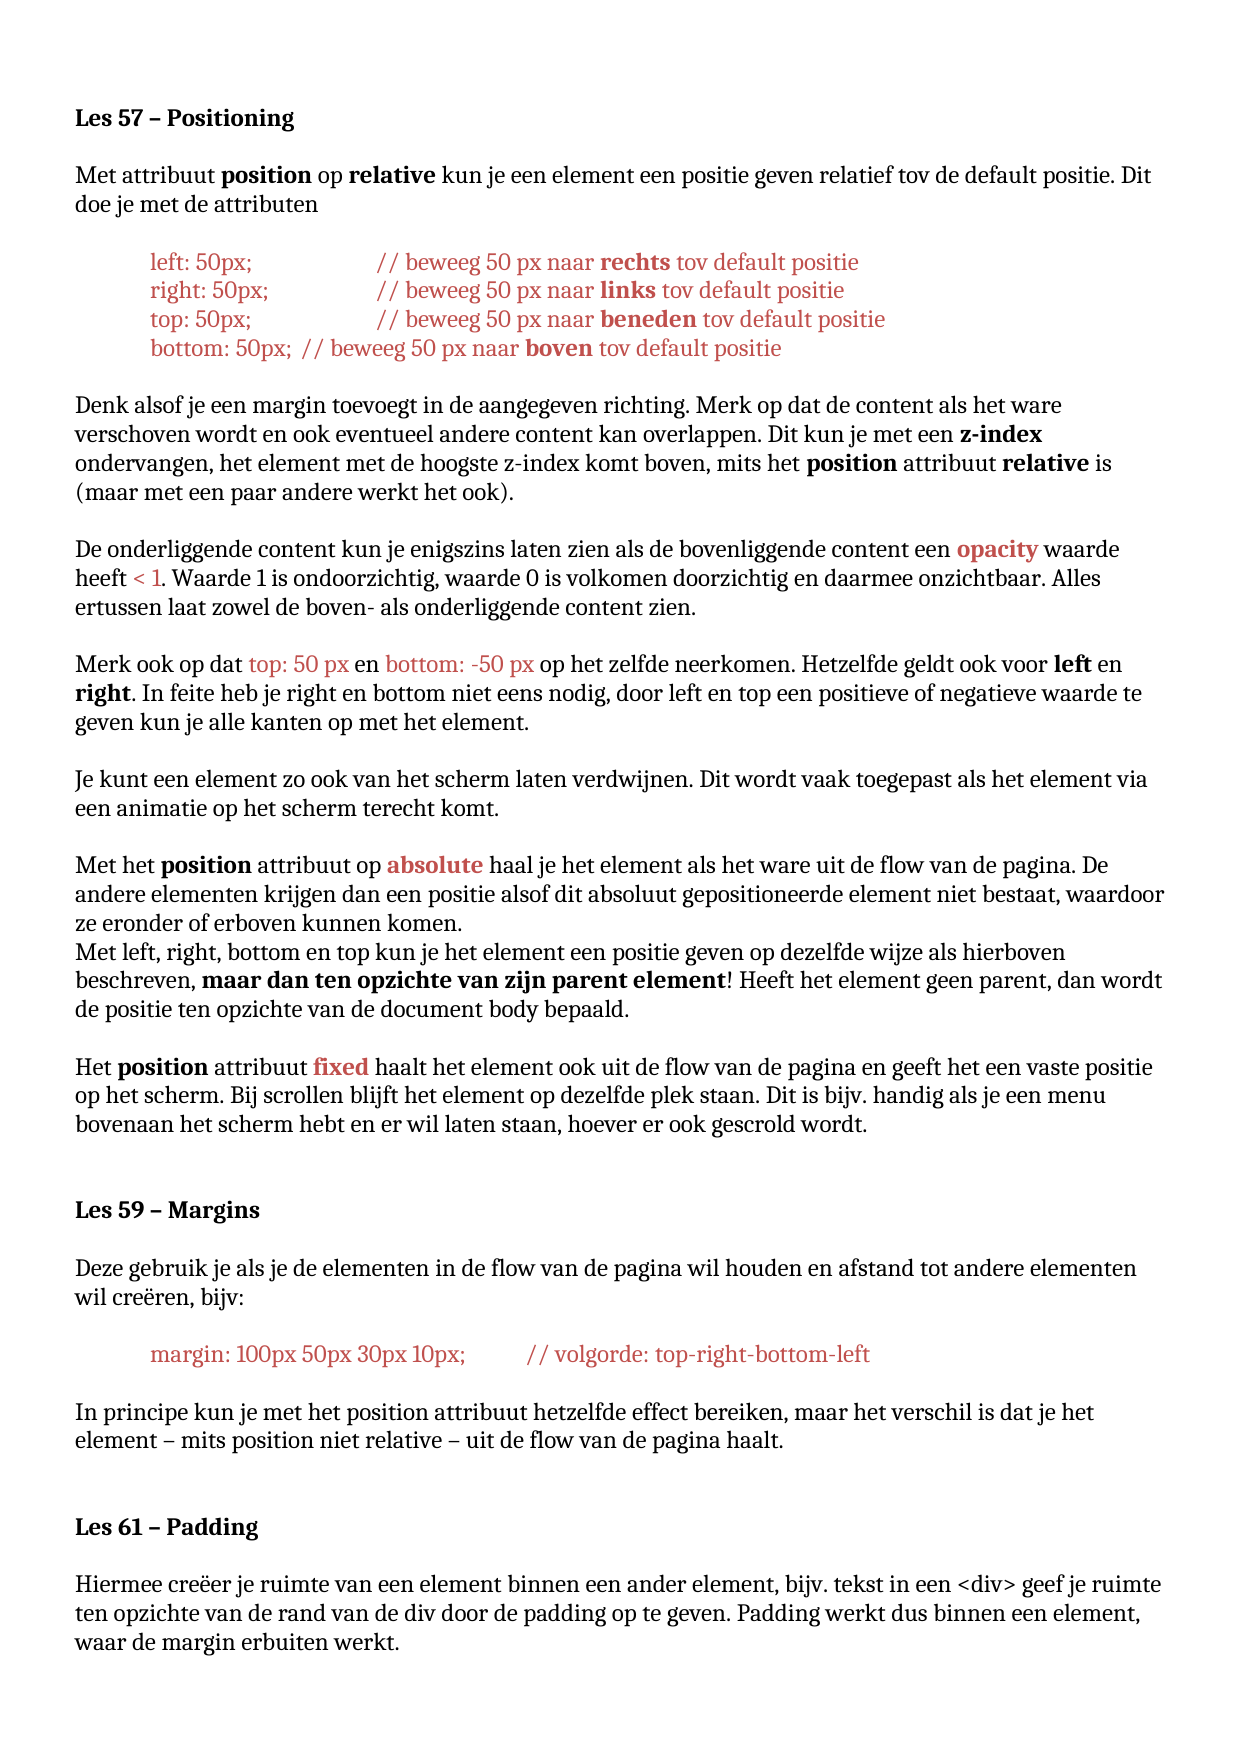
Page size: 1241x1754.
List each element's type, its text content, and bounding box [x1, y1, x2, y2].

text Hiermee creëer je ruimte van een element binnen een ander element, bijv. tekst in een <div> geef je ruimte ten opzichte van de rand van de div door de padding op te geven. Padding werkt dus binnen een element, waar de margin erbuiten werkt. [75, 1570, 1165, 1656]
text bottom: 50px; // beweeg 50 px naar boven tov default positie [75, 334, 1165, 362]
text Merk ook op dat top: 50 px en bottom: -50 px op het zelfde neerkomen. Hetzelfde geldt ook voor left en right. In feite heb je right en bottom niet eens nodig, door left en top een positieve of negatieve waarde te geven kun je alle kanten op met het element. [75, 650, 1165, 736]
text Deze gebruik je als je de elementen in de flow van de pagina wil houden en afstand tot andere elementen wil creëren, bijv: [75, 1254, 1165, 1311]
text Les 57 – Positioning [75, 104, 1165, 132]
text Met attribuut position op relative kun je een element een positie geven relatief tov de default positie. Dit doe je met de attributen [75, 161, 1165, 219]
text left: 50px; // beweeg 50 px naar rechts tov default positie [75, 247, 1165, 276]
text Les 61 – Padding [75, 1512, 1165, 1541]
text In principe kun je met het position attribuut hetzelfde effect bereiken, maar het verschil is dat je het element – mits position niet relative – uit de flow van de pagina haalt. [75, 1397, 1165, 1455]
text margin: 100px 50px 30px 10px; // volgorde: top-right-bottom-left [75, 1340, 1165, 1369]
text Je kunt een element zo ook van het scherm laten verdwijnen. Dit wordt vaak toegepast als het element via een animatie op het scherm terecht komt. [75, 765, 1165, 822]
text Les 59 – Margins [75, 1196, 1165, 1225]
text Met het position attribuut op absolute haal je het element als het ware uit de flow van de pagina. De andere elementen krijgen dan een positie alsof dit absoluut gepositioneerde element niet bestaat, waardoor ze eronder of erboven kunnen komen. [75, 851, 1165, 937]
text top: 50px; // beweeg 50 px naar beneden tov default positie [75, 305, 1165, 334]
text right: 50px; // beweeg 50 px naar links tov default positie [75, 276, 1165, 305]
text Het position attribuut fixed haalt het element ook uit de flow van de pagina en geeft het een vaste positie op het scherm. Bij scrollen blijft het element op dezelfde plek staan. Dit is bijv. handig als je een menu bovenaan het scherm hebt en er wil laten staan, hoever er ook gescrold wordt. [75, 1052, 1165, 1139]
text Met left, right, bottom en top kun je het element een positie geven op dezelfde wijze als hierboven beschreven, maar dan ten opzichte van zijn parent element! Heeft het element geen parent, dan wordt de positie ten opzichte van de document body bepaald. [75, 937, 1165, 1024]
text Denk alsof je een margin toevoegt in de aangegeven richting. Merk op dat de content als het ware verschoven wordt en ook eventueel andere content kan overlappen. Dit kun je met een z-index ondervangen, het element met de hoogste z-index komt boven, mits het position attribuut relative is (maar met een paar andere werkt het ook). [75, 391, 1165, 506]
text De onderliggende content kun je enigszins laten zien als de bovenliggende content een opacity waarde heeft < 1. Waarde 1 is ondoorzichtig, waarde 0 is volkomen doorzichtig en daarmee onzichtbaar. Alles ertussen laat zowel de boven- als onderliggende content zien. [75, 535, 1165, 621]
